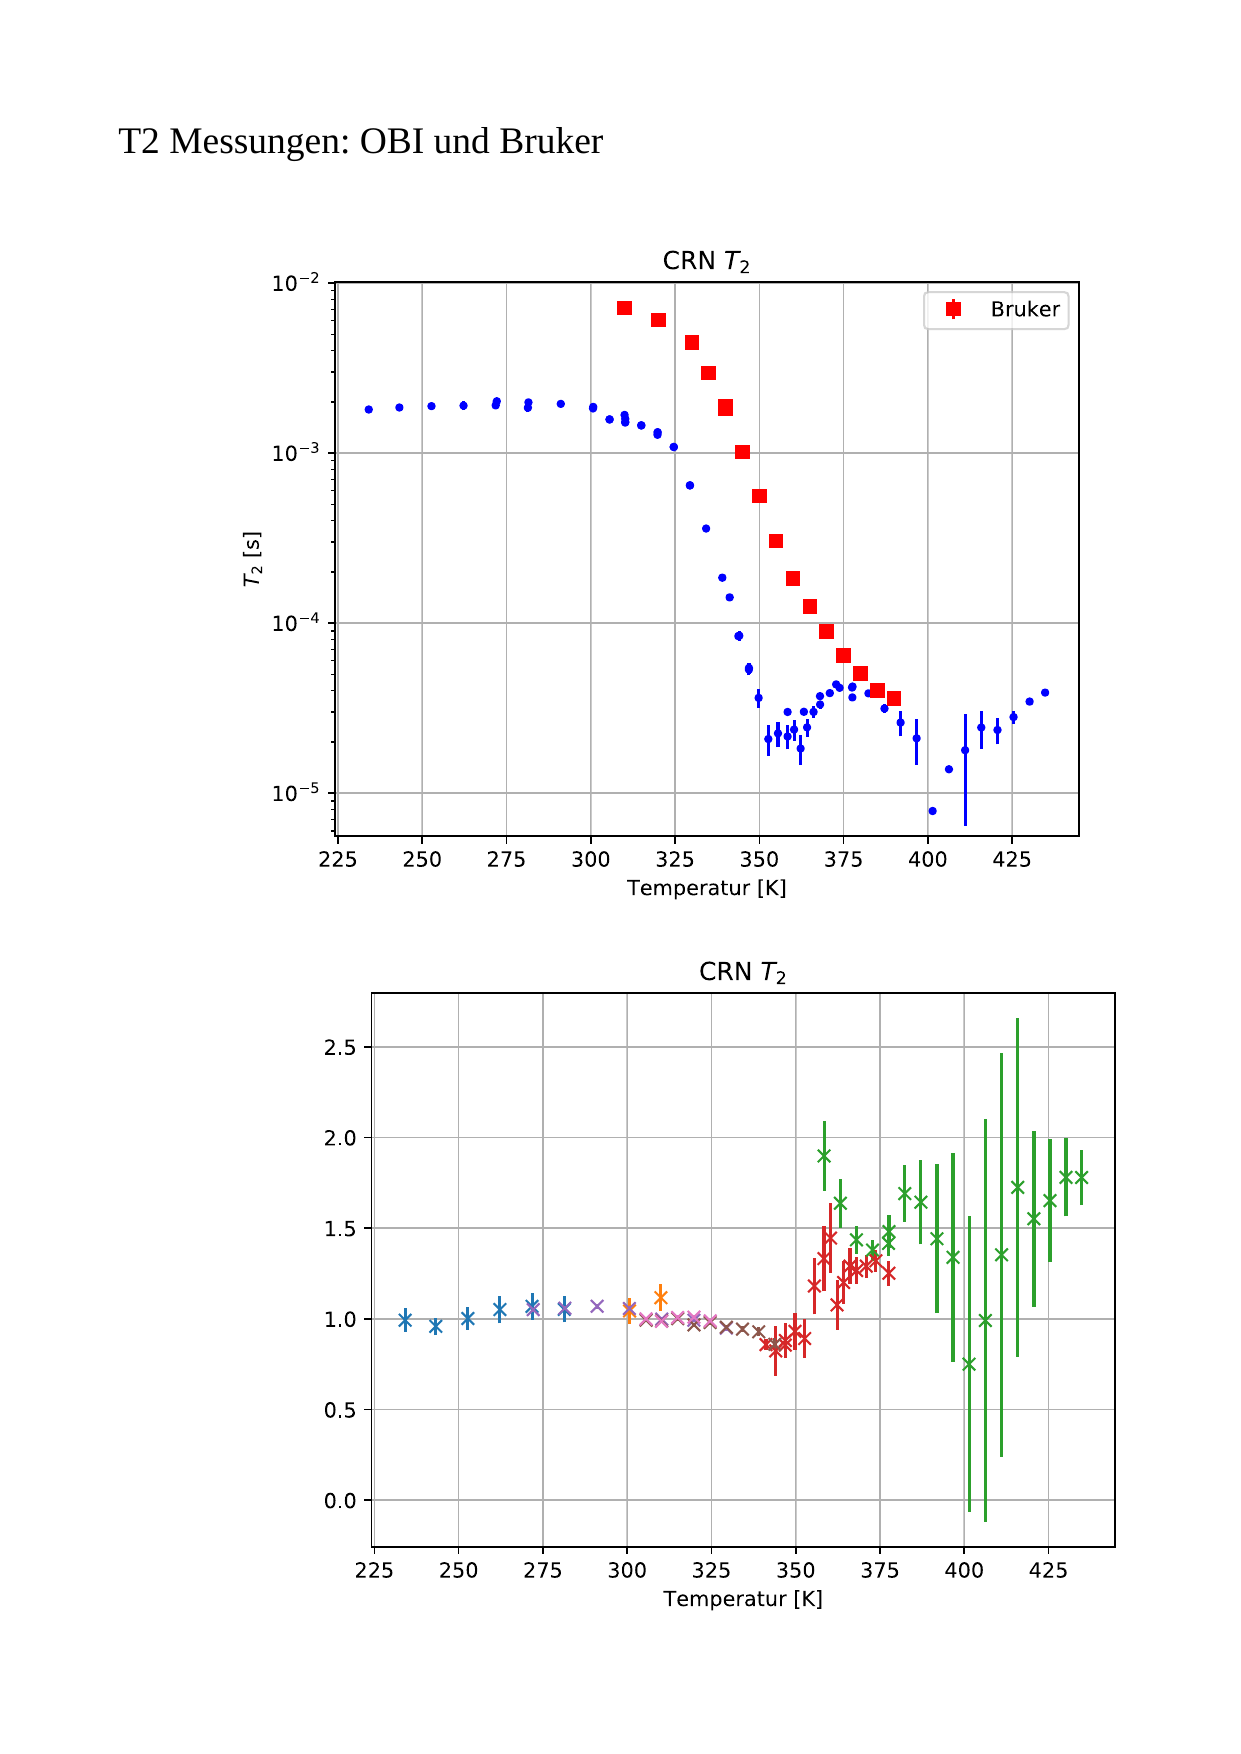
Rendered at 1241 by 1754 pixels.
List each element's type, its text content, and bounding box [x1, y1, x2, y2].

text T2 Messungen: OBI und Bruker [118, 118, 1122, 161]
